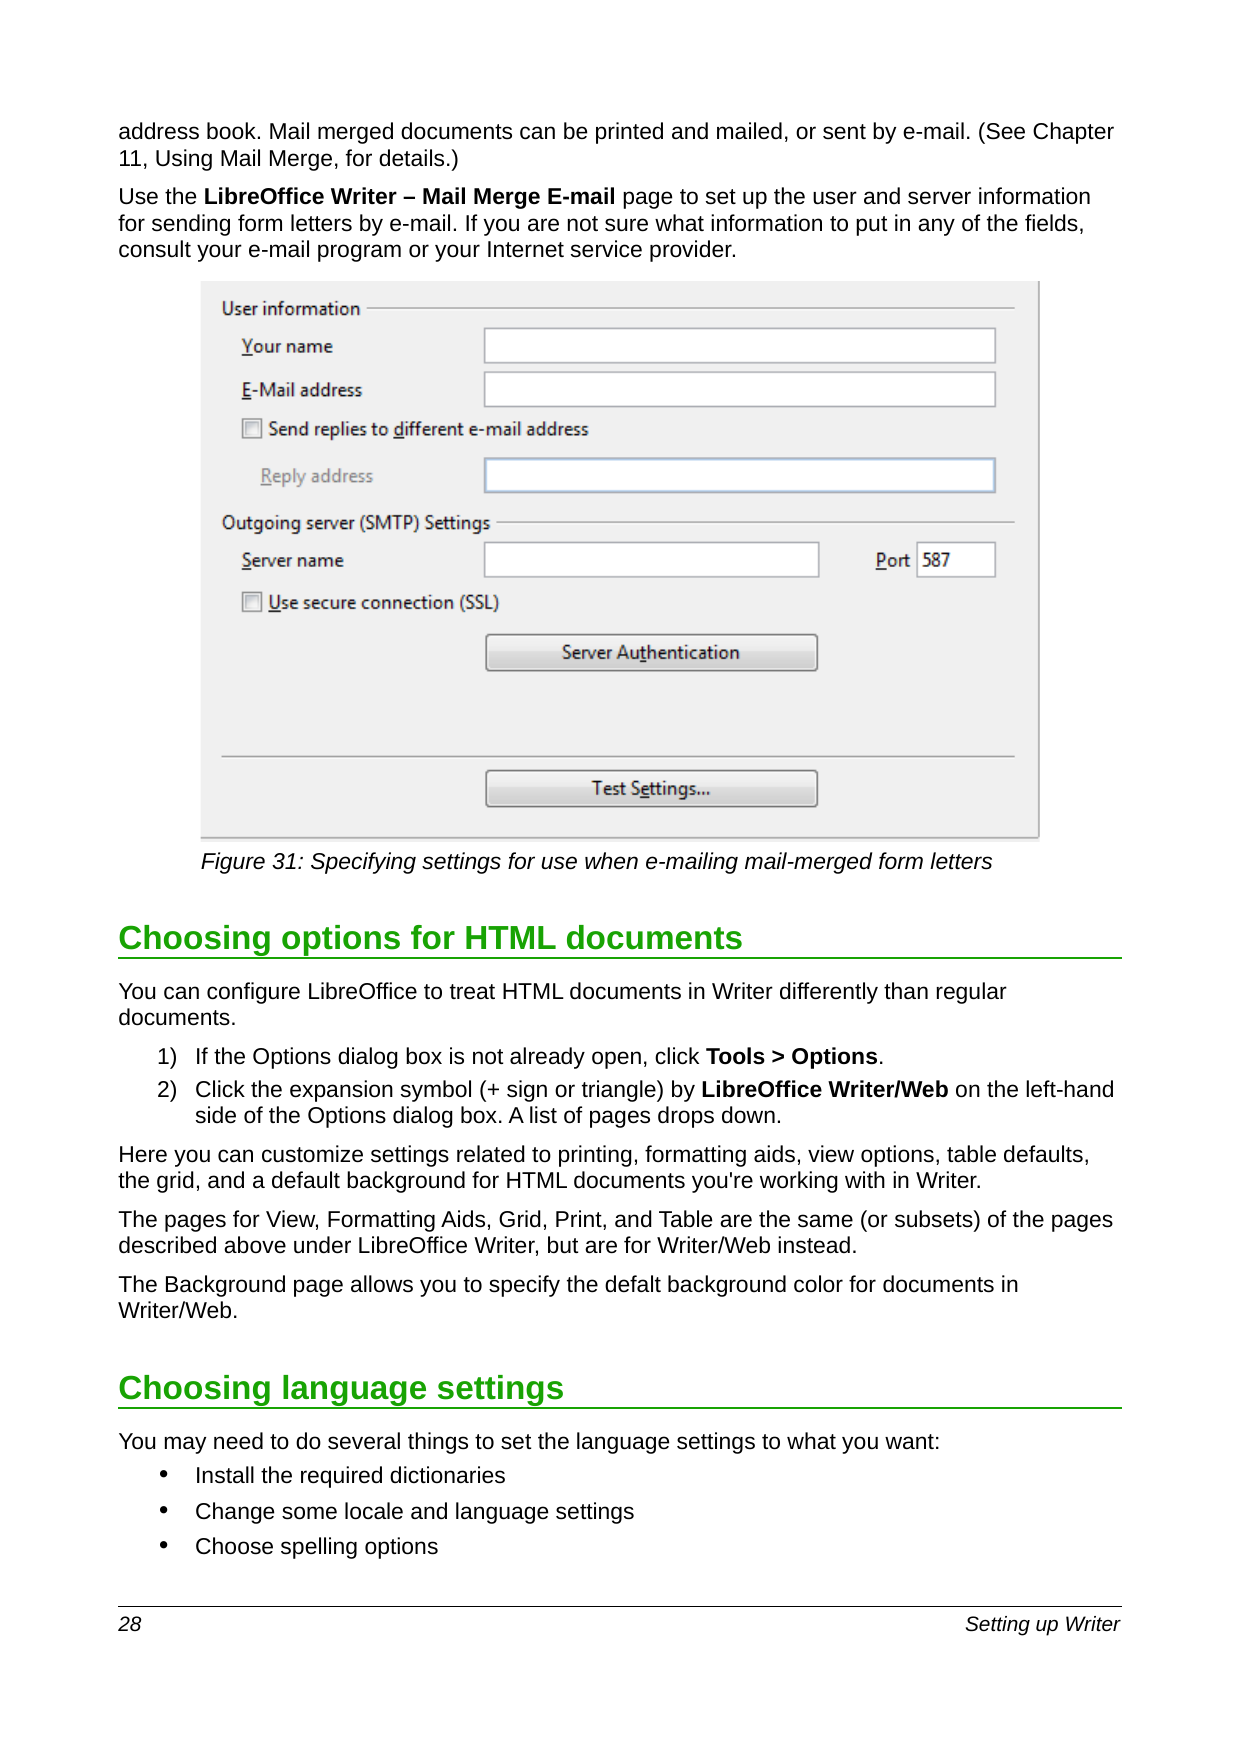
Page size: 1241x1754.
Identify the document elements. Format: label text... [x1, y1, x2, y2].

text You can configure LibreOffice to treat HTML documents in Writer differently than regular documents. [118, 978, 1122, 1030]
text address book. Mail merged documents can be printed and mailed, or sent by e-mail. (See Chapter 11, Using Mail Merge, for details.) [118, 118, 1122, 171]
text Use the LibreOffice Writer – Mail Merge E-mail page to set up the user and server information for sending form letters by e-mail. If you are not sure what information to put in any of the fields, consult your e-mail program or your Internet service provider. [118, 183, 1122, 262]
list You may need to do several things to set the language settings to what you want: [118, 1428, 1122, 1454]
list Install the required dictionaries [156, 1460, 1122, 1489]
list Change some locale and language settings [156, 1496, 1122, 1525]
list Click the expansion symbol (+ sign or triangle) by LibreOffice Writer/Web on the left-hand side of the Options dialog box. A list of pages drops down. [177, 1076, 1122, 1128]
text The pages for View, Formatting Aids, Grid, Print, and Table are the same (or subsets) of the pages described above under LibreOffice Writer, but are for Writer/Web instead. [118, 1206, 1122, 1259]
picture [200, 281, 1040, 842]
text Here you can customize settings related to printing, formatting aids, view options, table defaults, the grid, and a default background for HTML documents you're working with in Writer. [118, 1141, 1122, 1193]
text The Background page allows you to specify the defalt background color for documents in Writer/Web. [118, 1271, 1122, 1324]
subtitle Choosing options for HTML documents [118, 918, 1122, 957]
list If the Options dialog box is not already open, click Tools > Options. [177, 1043, 1122, 1069]
text Figure 31: Specifying settings for use when e-mailing mail-merged form letters [201, 848, 1040, 874]
list Choose spelling options [156, 1531, 1122, 1560]
subtitle Choosing language settings [118, 1368, 1122, 1407]
